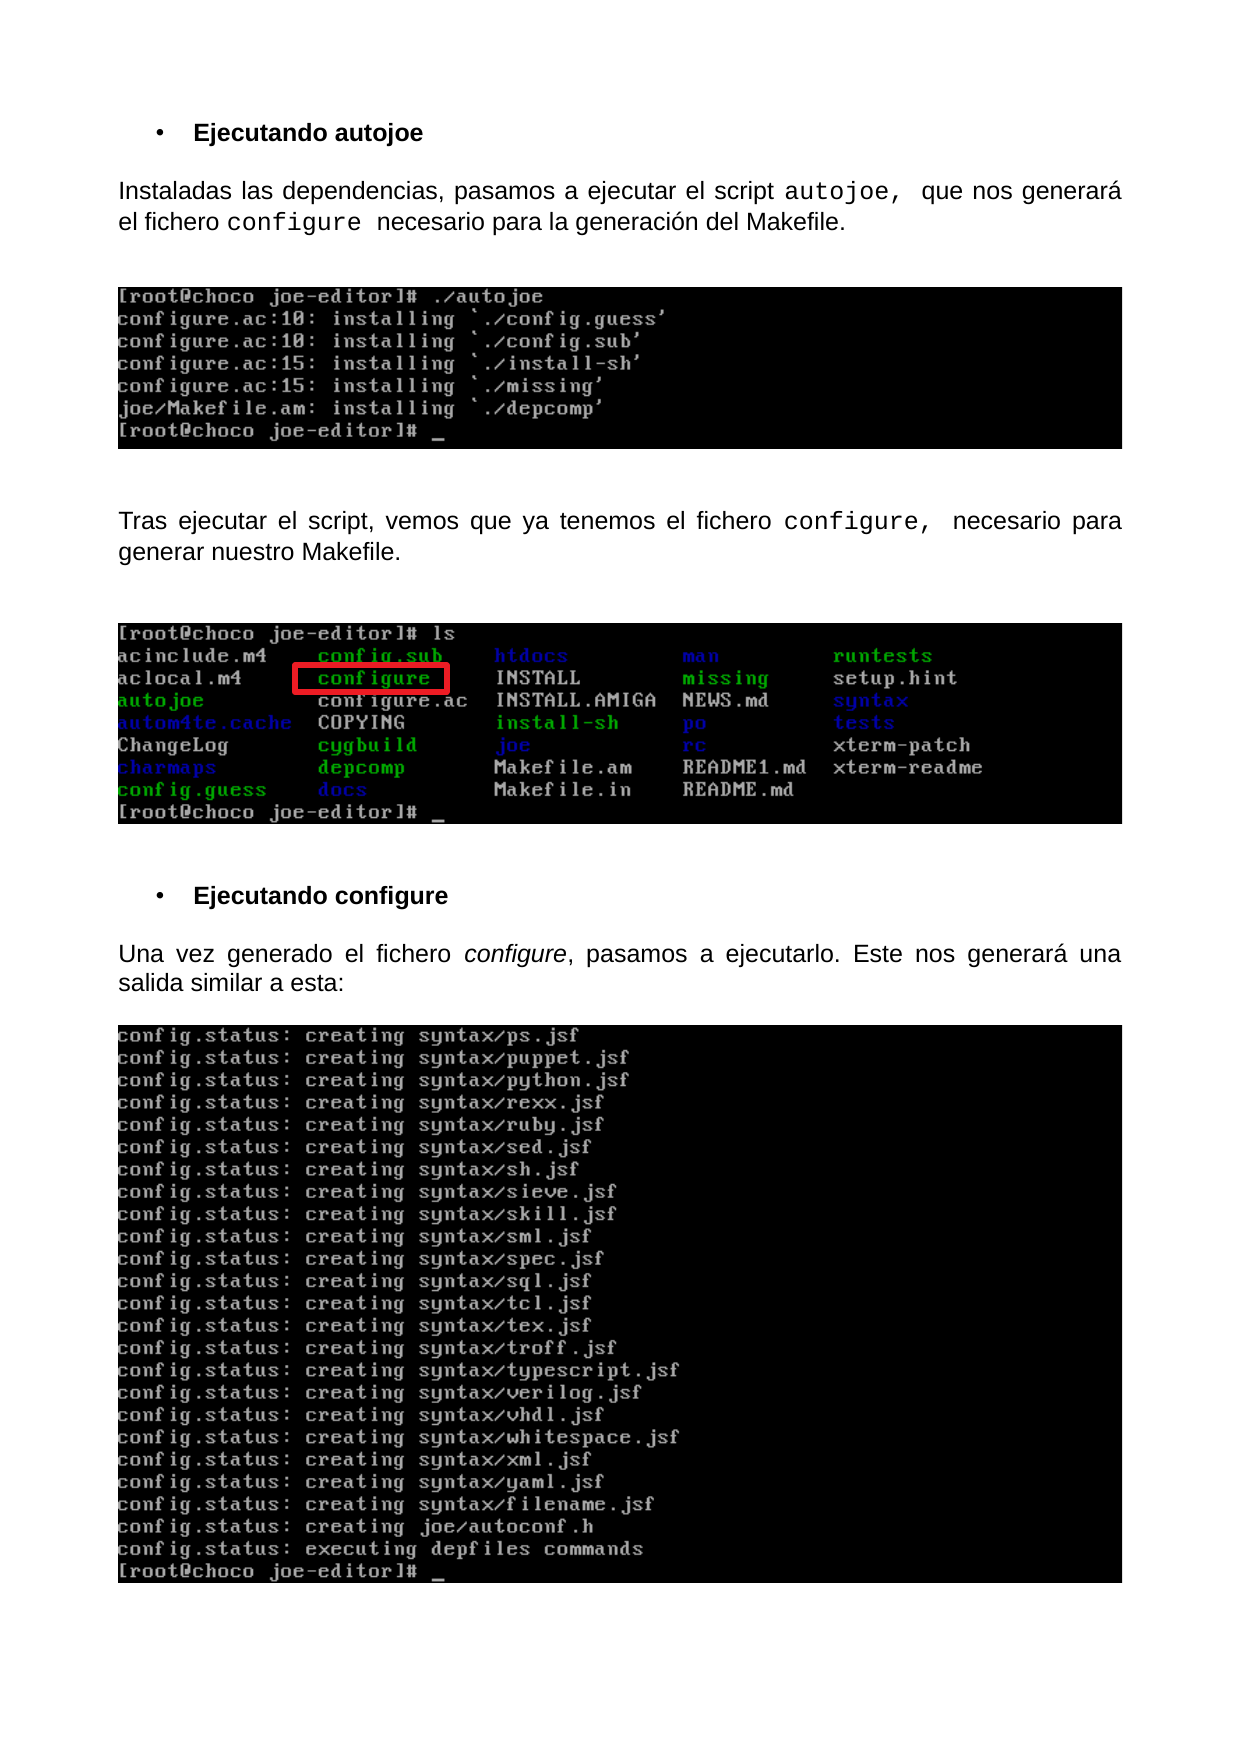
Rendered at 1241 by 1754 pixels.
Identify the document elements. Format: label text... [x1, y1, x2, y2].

picture [118, 1025, 1123, 1583]
picture [118, 623, 1123, 824]
picture [118, 287, 1123, 449]
list Ejecutando configure [156, 881, 1122, 910]
text Una vez generado el fichero configure, pasamos a ejecutarlo. Este nos generará una salida similar a esta: [118, 939, 1122, 996]
text Tras ejecutar el script, vemos que ya tenemos el fichero configure, necesario para generar nuestro Makefile. [118, 506, 1122, 566]
text Instaladas las dependencias, pasamos a ejecutar el script autojoe, que nos generará el fichero configure necesario para la generación del Makefile. [118, 176, 1122, 238]
list Ejecutando autojoe [156, 118, 1122, 147]
